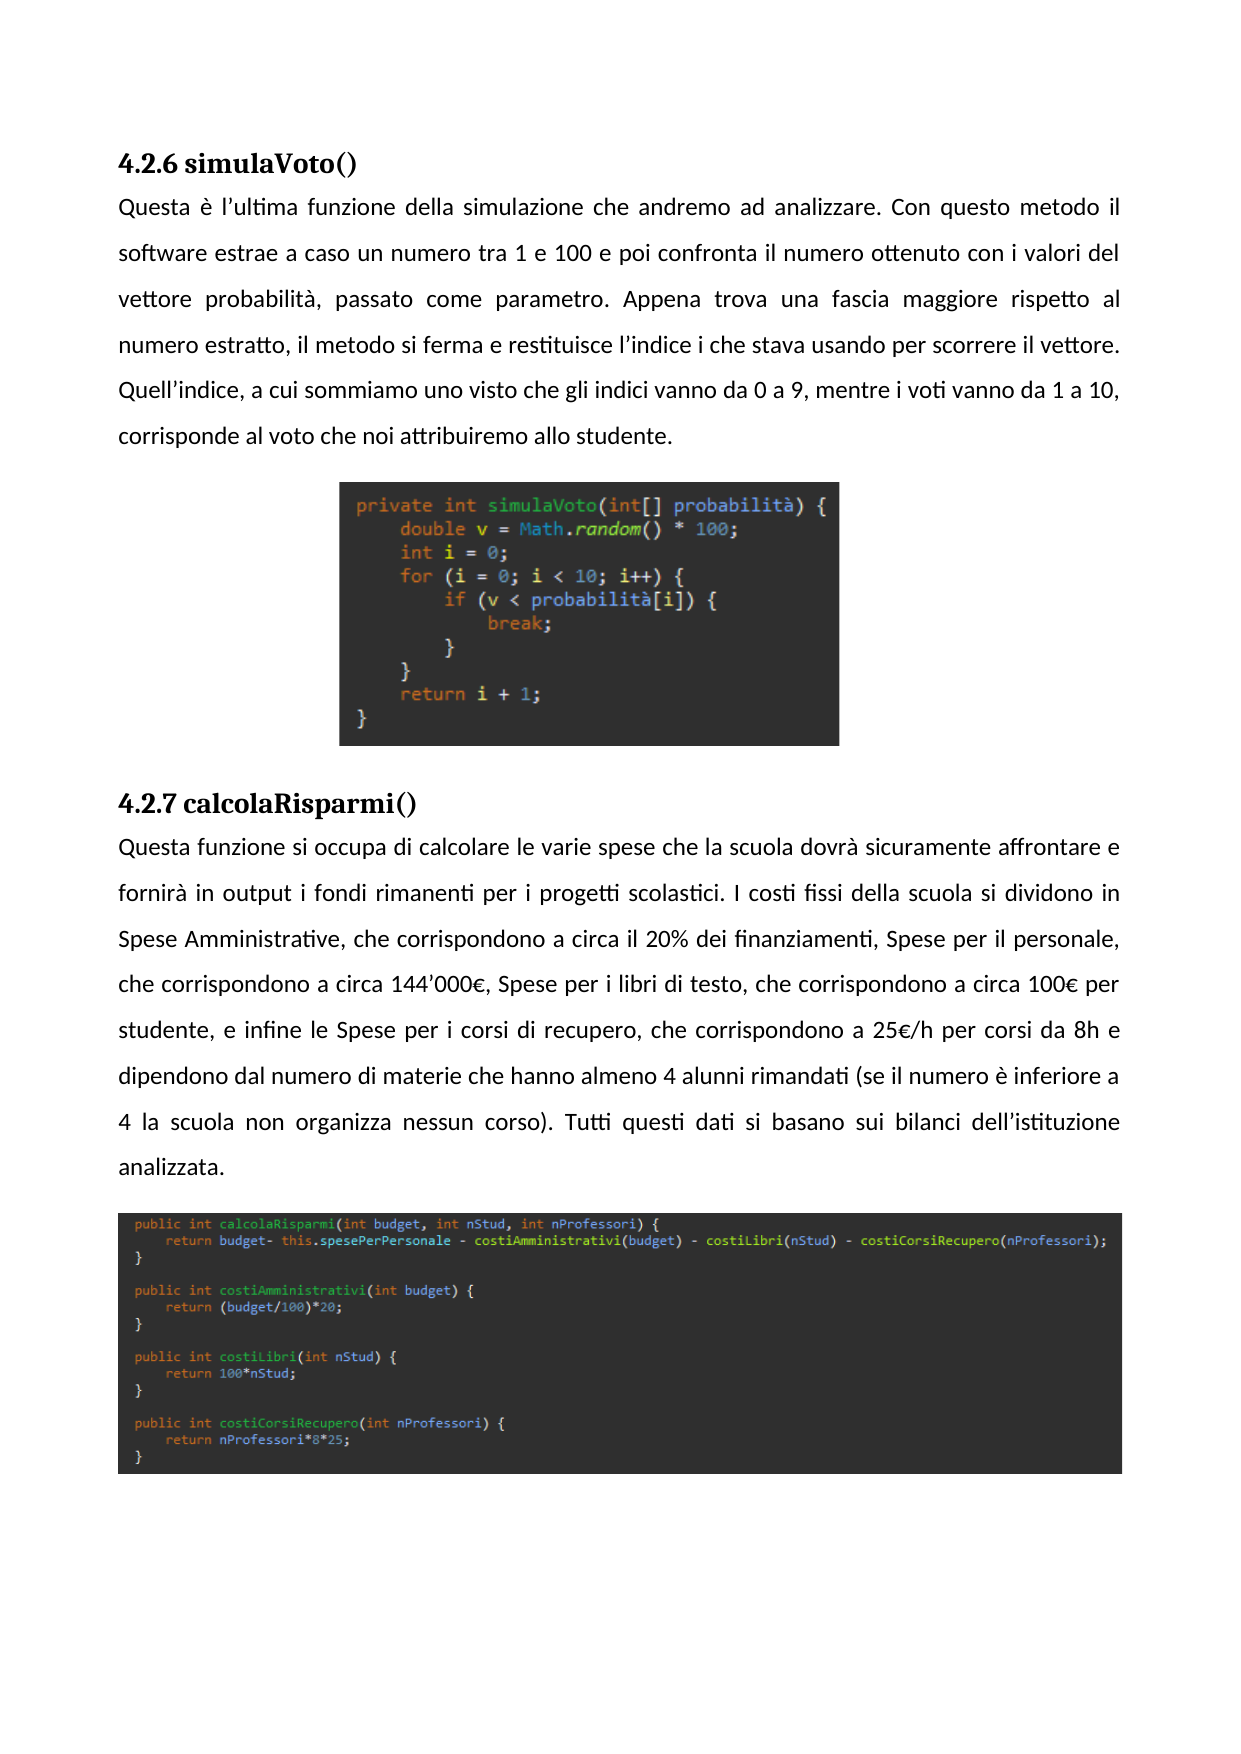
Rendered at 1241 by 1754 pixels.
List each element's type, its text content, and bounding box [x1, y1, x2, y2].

subtitle 4.2.6 simulaVoto() [118, 148, 1122, 181]
subtitle 4.2.7 calcolaRisparmi() [118, 787, 1122, 821]
text Questa è l’ultima funzione della simulazione che andremo ad analizzare. Con questo metodo il software estrae a caso un numero tra 1 e 100 e poi confronta il numero ottenuto con i valori del vettore probabilità, passato come parametro. Appena trova una fascia maggiore rispetto al numero estratto, il metodo si ferma e restituisce l’indice i che stava usando per scorrere il vettore. Quell’indice, a cui sommiamo uno visto che gli indici vanno da 0 a 9, mentre i voti vanno da 1 a 10, corrisponde al voto che noi attribuiremo allo studente. [118, 192, 1122, 451]
text Questa funzione si occupa di calcolare le varie spese che la scuola dovrà sicuramente affrontare e fornirà in output i fondi rimanenti per i progetti scolastici. I costi fissi della scuola si dividono in Spese Amministrative, che corrispondono a circa il 20% dei finanziamenti, Spese per il personale, che corrispondono a circa 144’000€, Spese per i libri di testo, che corrispondono a circa 100€ per studente, e infine le Spese per i corsi di recupero, che corrispondono a 25€/h per corsi da 8h e dipendono dal numero di materie che hanno almeno 4 alunni rimandati (se il numero è inferiore a 4 la scuola non organizza nessun corso). Tutti questi dati si basano sui bilanci dell’istituzione analizzata. [118, 831, 1122, 1182]
